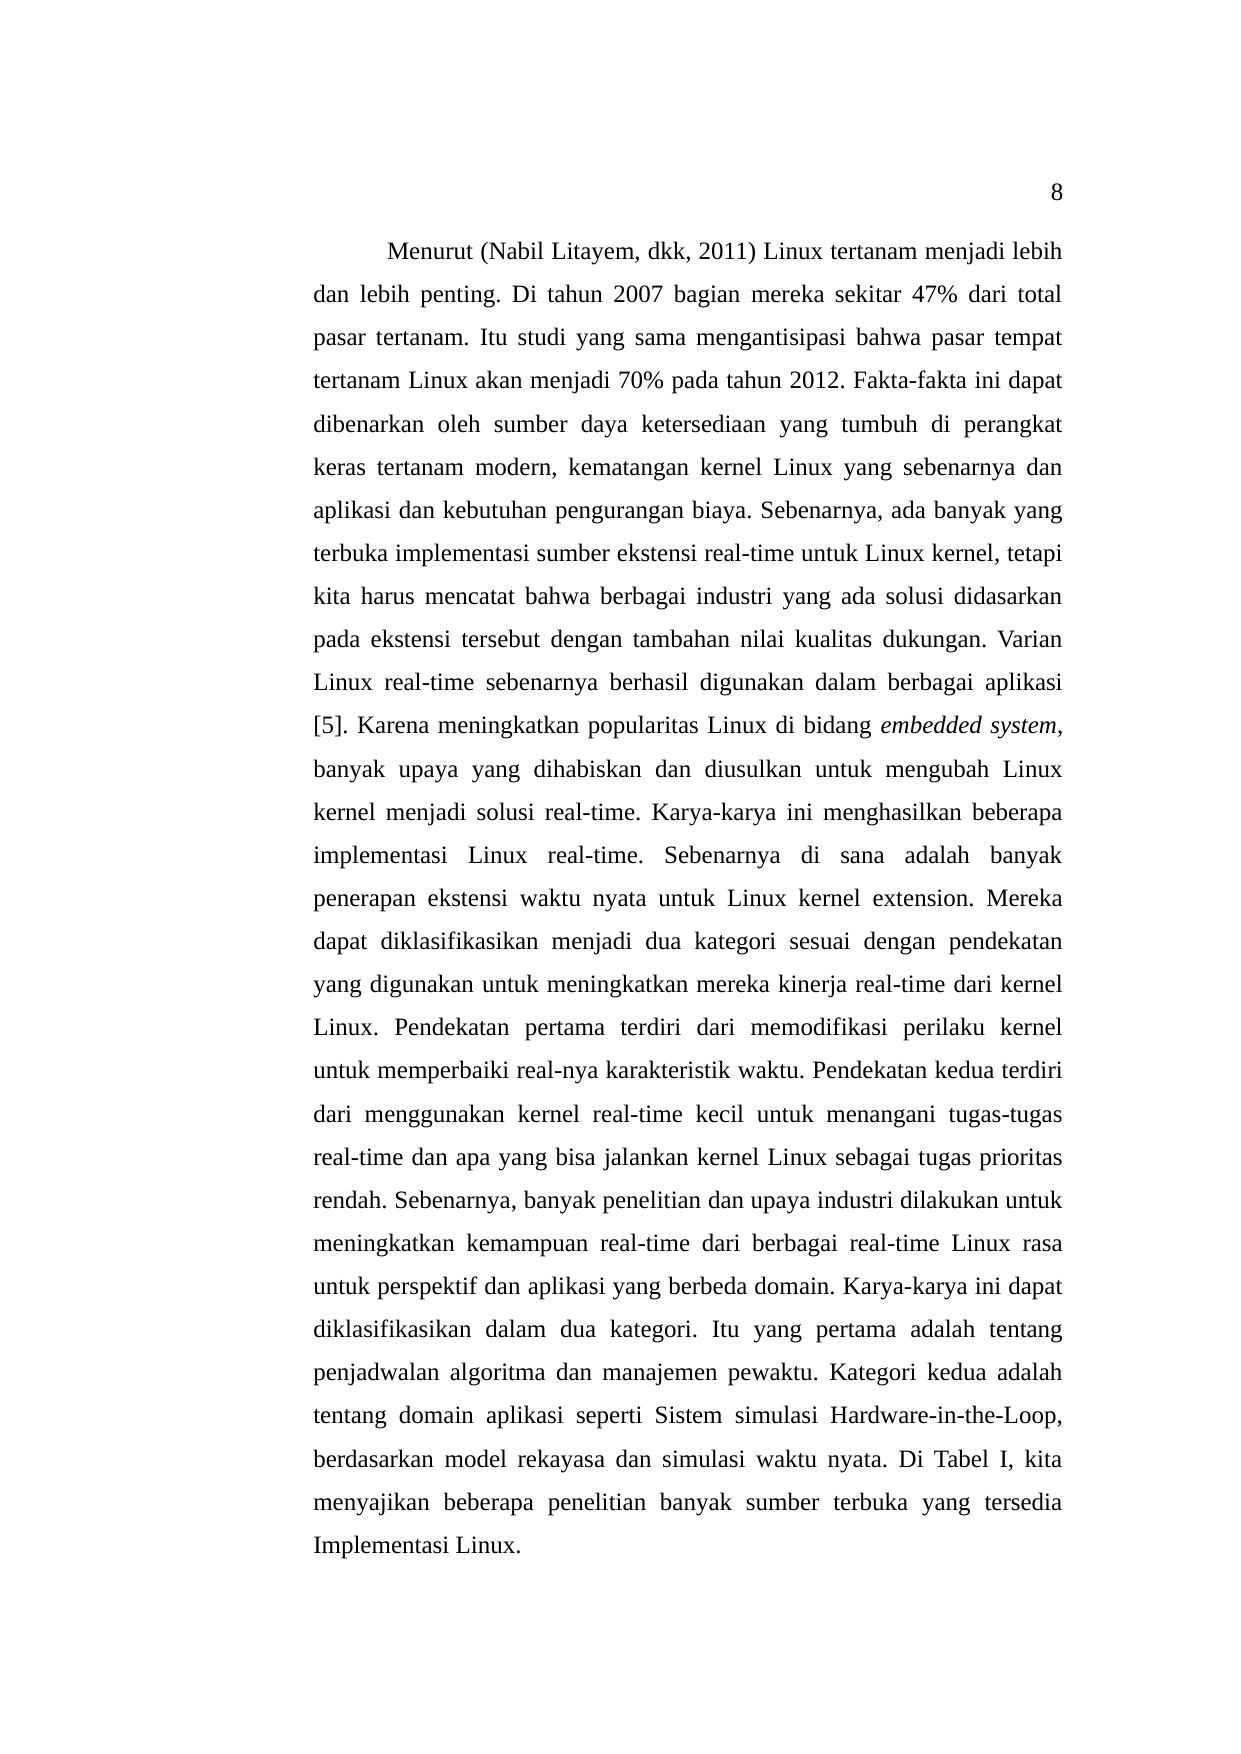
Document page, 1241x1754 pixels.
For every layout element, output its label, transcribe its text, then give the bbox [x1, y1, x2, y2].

text Menurut (Nabil Litayem, dkk, 2011) Linux tertanam menjadi lebih dan lebih penting. Di tahun 2007 bagian mereka sekitar 47% dari total pasar tertanam. Itu studi yang sama mengantisipasi bahwa pasar tempat tertanam Linux akan menjadi 70% pada tahun 2012. Fakta-fakta ini dapat dibenarkan oleh sumber daya ketersediaan yang tumbuh di perangkat keras tertanam modern, kematangan kernel Linux yang sebenarnya dan aplikasi dan kebutuhan pengurangan biaya. Sebenarnya, ada banyak yang terbuka implementasi sumber ekstensi real-time untuk Linux kernel, tetapi kita harus mencatat bahwa berbagai industri yang ada solusi didasarkan pada ekstensi tersebut dengan tambahan nilai kualitas dukungan. Varian Linux real-time sebenarnya berhasil digunakan dalam berbagai aplikasi [5]. Karena meningkatkan popularitas Linux di bidang embedded system, banyak upaya yang dihabiskan dan diusulkan untuk mengubah Linux kernel menjadi solusi real-time. Karya-karya ini menghasilkan beberapa implementasi Linux real-time. Sebenarnya di sana adalah banyak penerapan ekstensi waktu nyata untuk Linux kernel extension. Mereka dapat diklasifikasikan menjadi dua kategori sesuai dengan pendekatan yang digunakan untuk meningkatkan mereka kinerja real-time dari kernel Linux. Pendekatan pertama terdiri dari memodifikasi perilaku kernel untuk memperbaiki real-nya karakteristik waktu. Pendekatan kedua terdiri dari menggunakan kernel real-time kecil untuk menangani tugas-tugas real-time dan apa yang bisa jalankan kernel Linux sebagai tugas prioritas rendah. Sebenarnya, banyak penelitian dan upaya industri dilakukan untuk meningkatkan kemampuan real-time dari berbagai real-time Linux rasa untuk perspektif dan aplikasi yang berbeda domain. Karya-karya ini dapat diklasifikasikan dalam dua kategori. Itu yang pertama adalah tentang penjadwalan algoritma dan manajemen pewaktu. Kategori kedua adalah tentang domain aplikasi seperti Sistem simulasi Hardware-in-the-Loop, berdasarkan model rekayasa dan simulasi waktu nyata. Di Tabel I, kita menyajikan beberapa penelitian banyak sumber terbuka yang tersedia Implementasi Linux. [313, 236, 1063, 1559]
